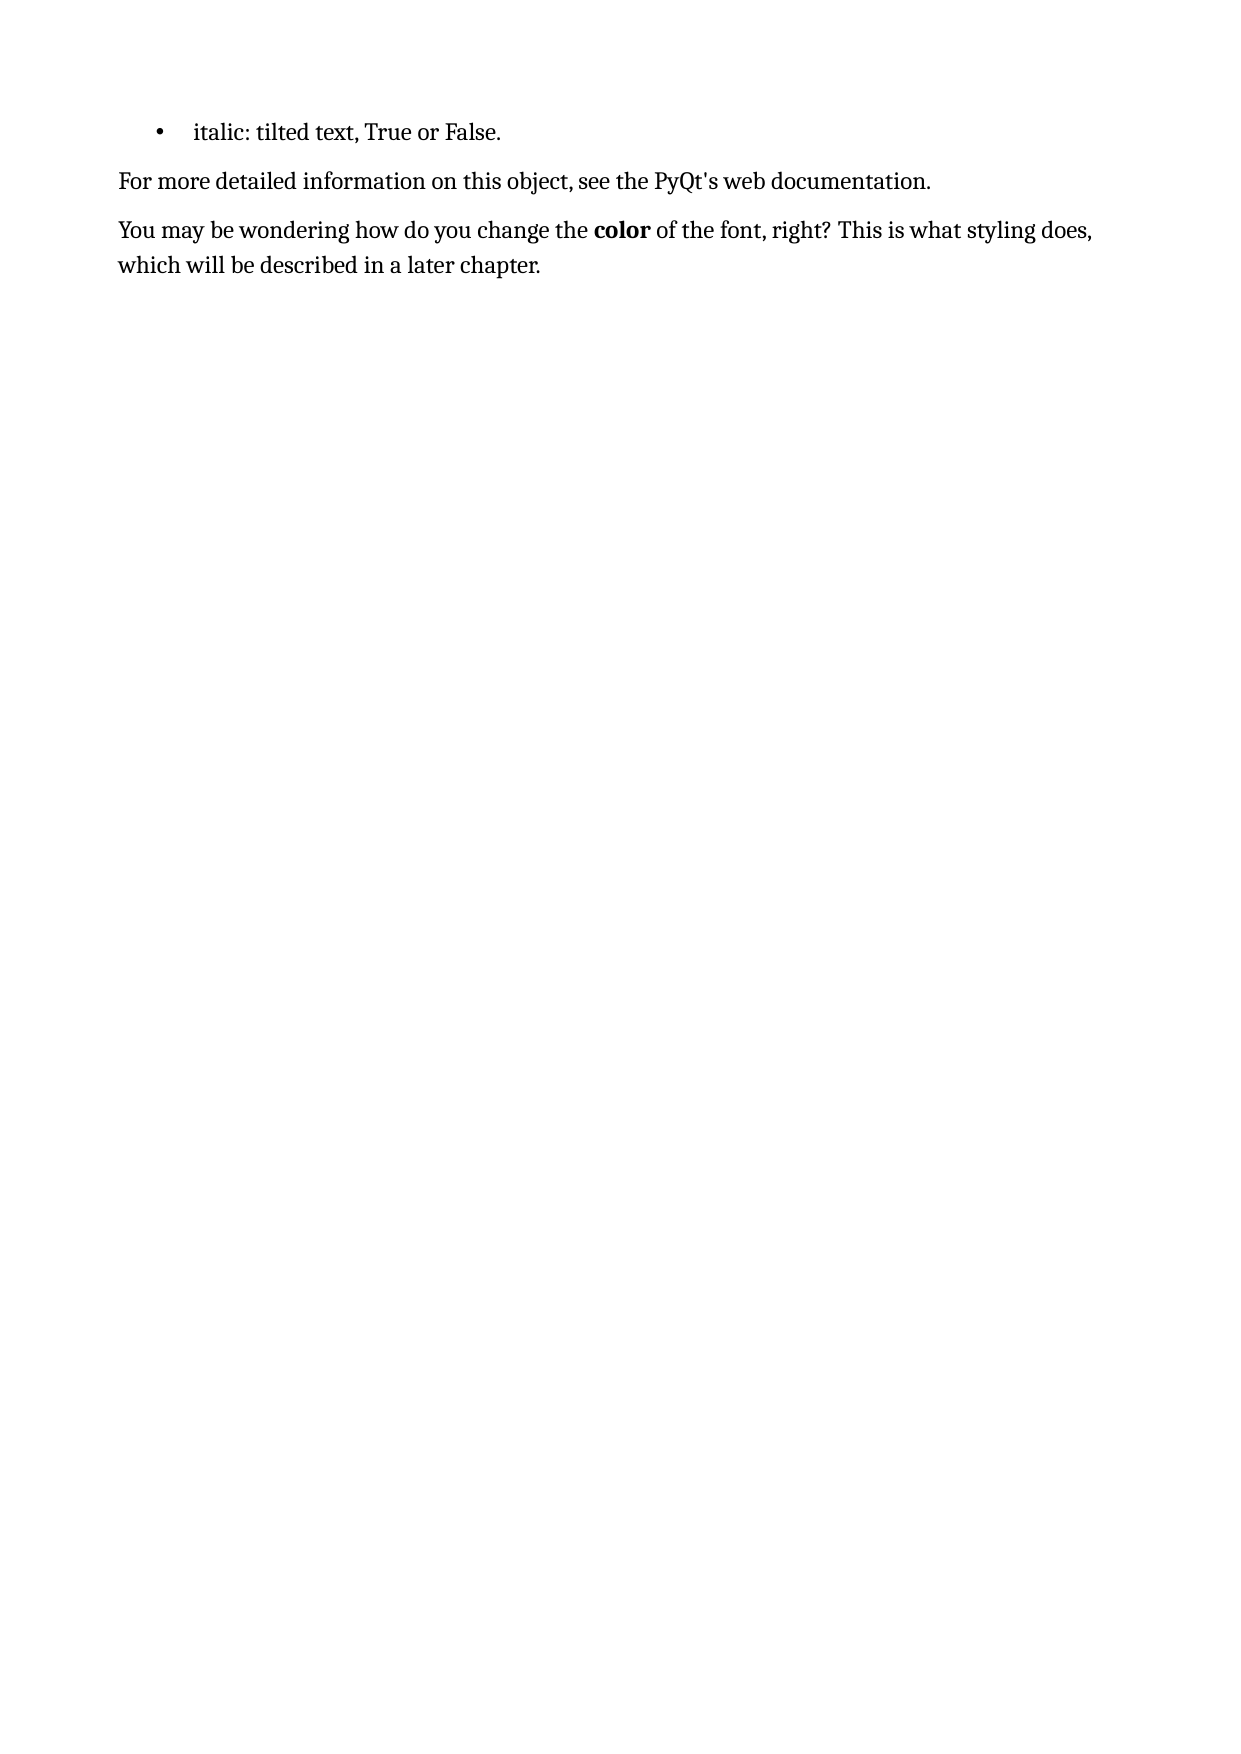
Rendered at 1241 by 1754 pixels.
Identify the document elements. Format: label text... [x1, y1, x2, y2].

text For more detailed information on this object, see the PyQt's web documentation. [118, 167, 1122, 196]
list italic: tilted text, True or False. [156, 118, 1122, 147]
text You may be wondering how do you change the color of the font, right? This is what styling does, which will be described in a later chapter. [118, 216, 1122, 279]
